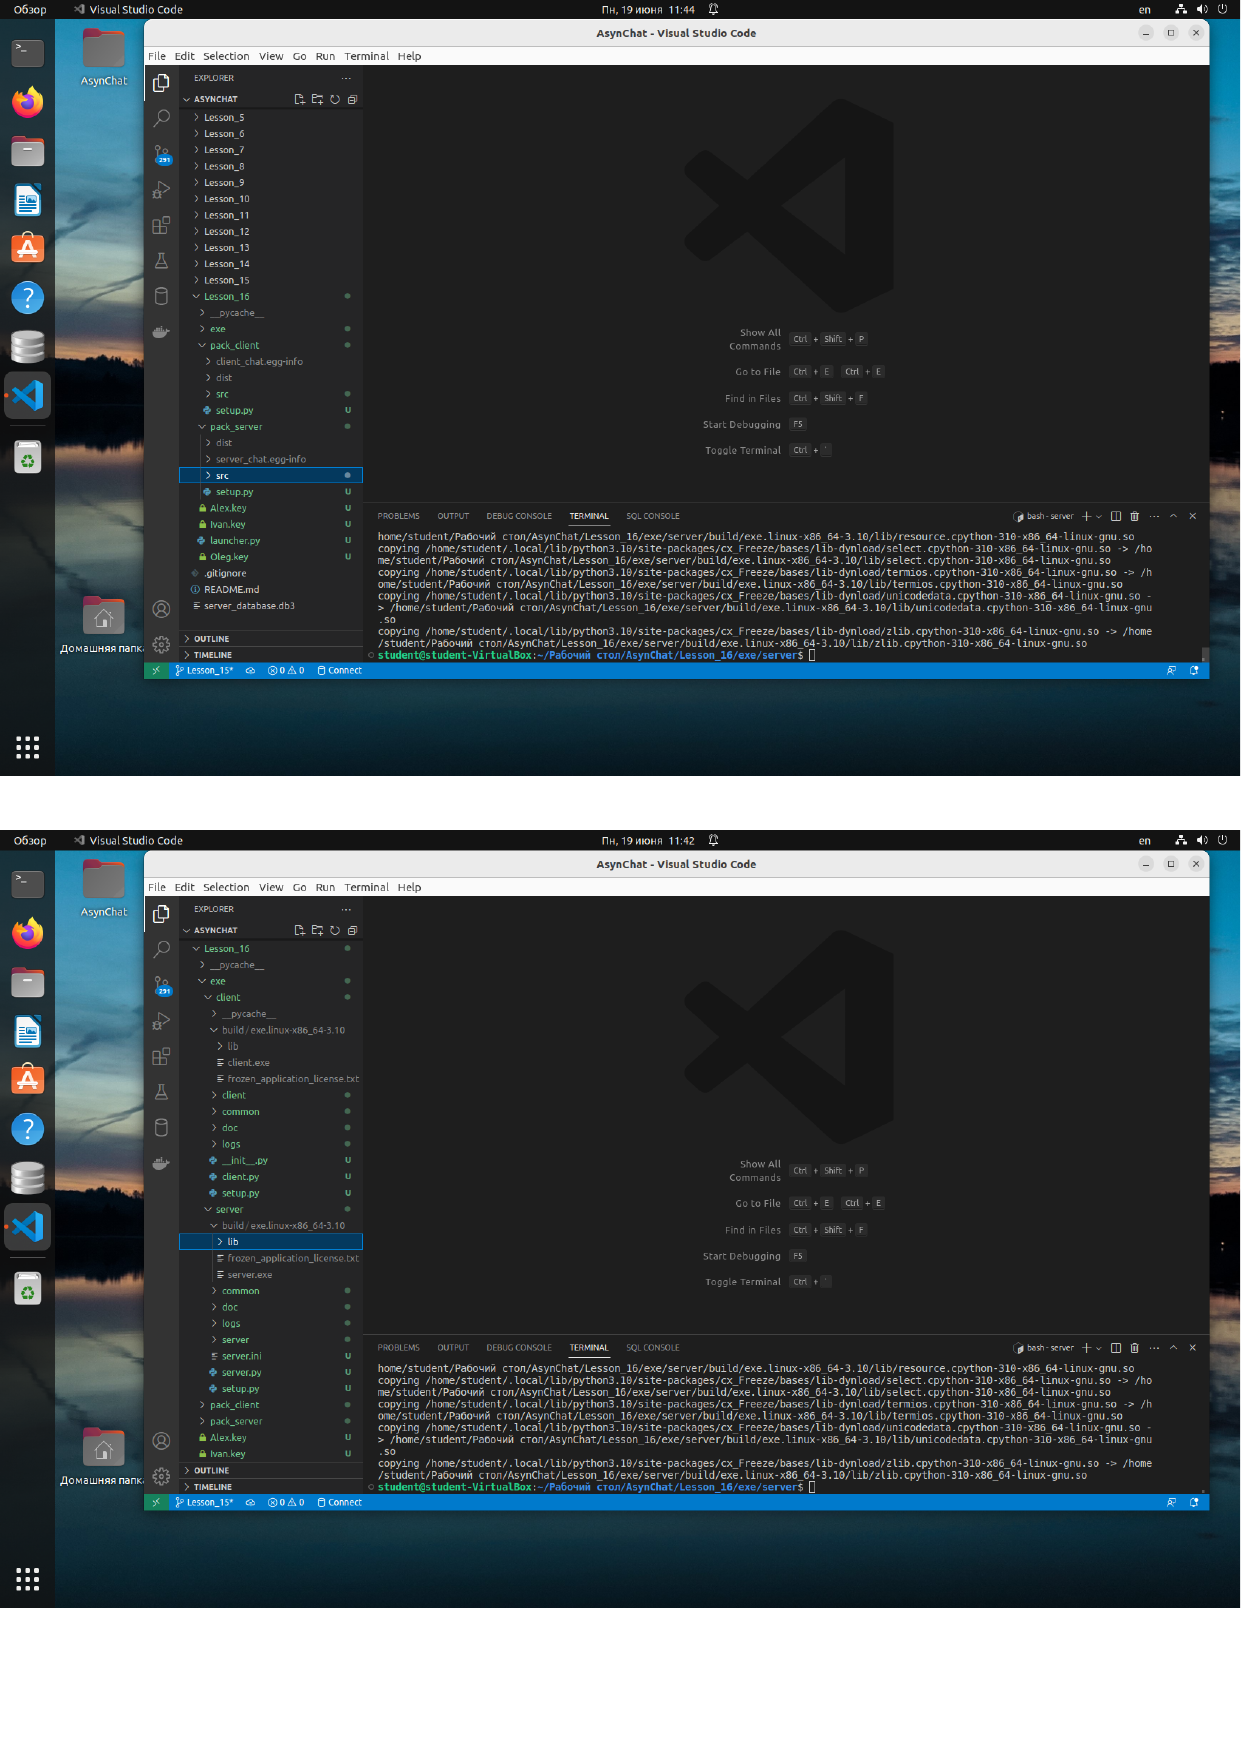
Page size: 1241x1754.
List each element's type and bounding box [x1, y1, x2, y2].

picture [0, 830, 1241, 1608]
picture [0, 0, 1241, 776]
